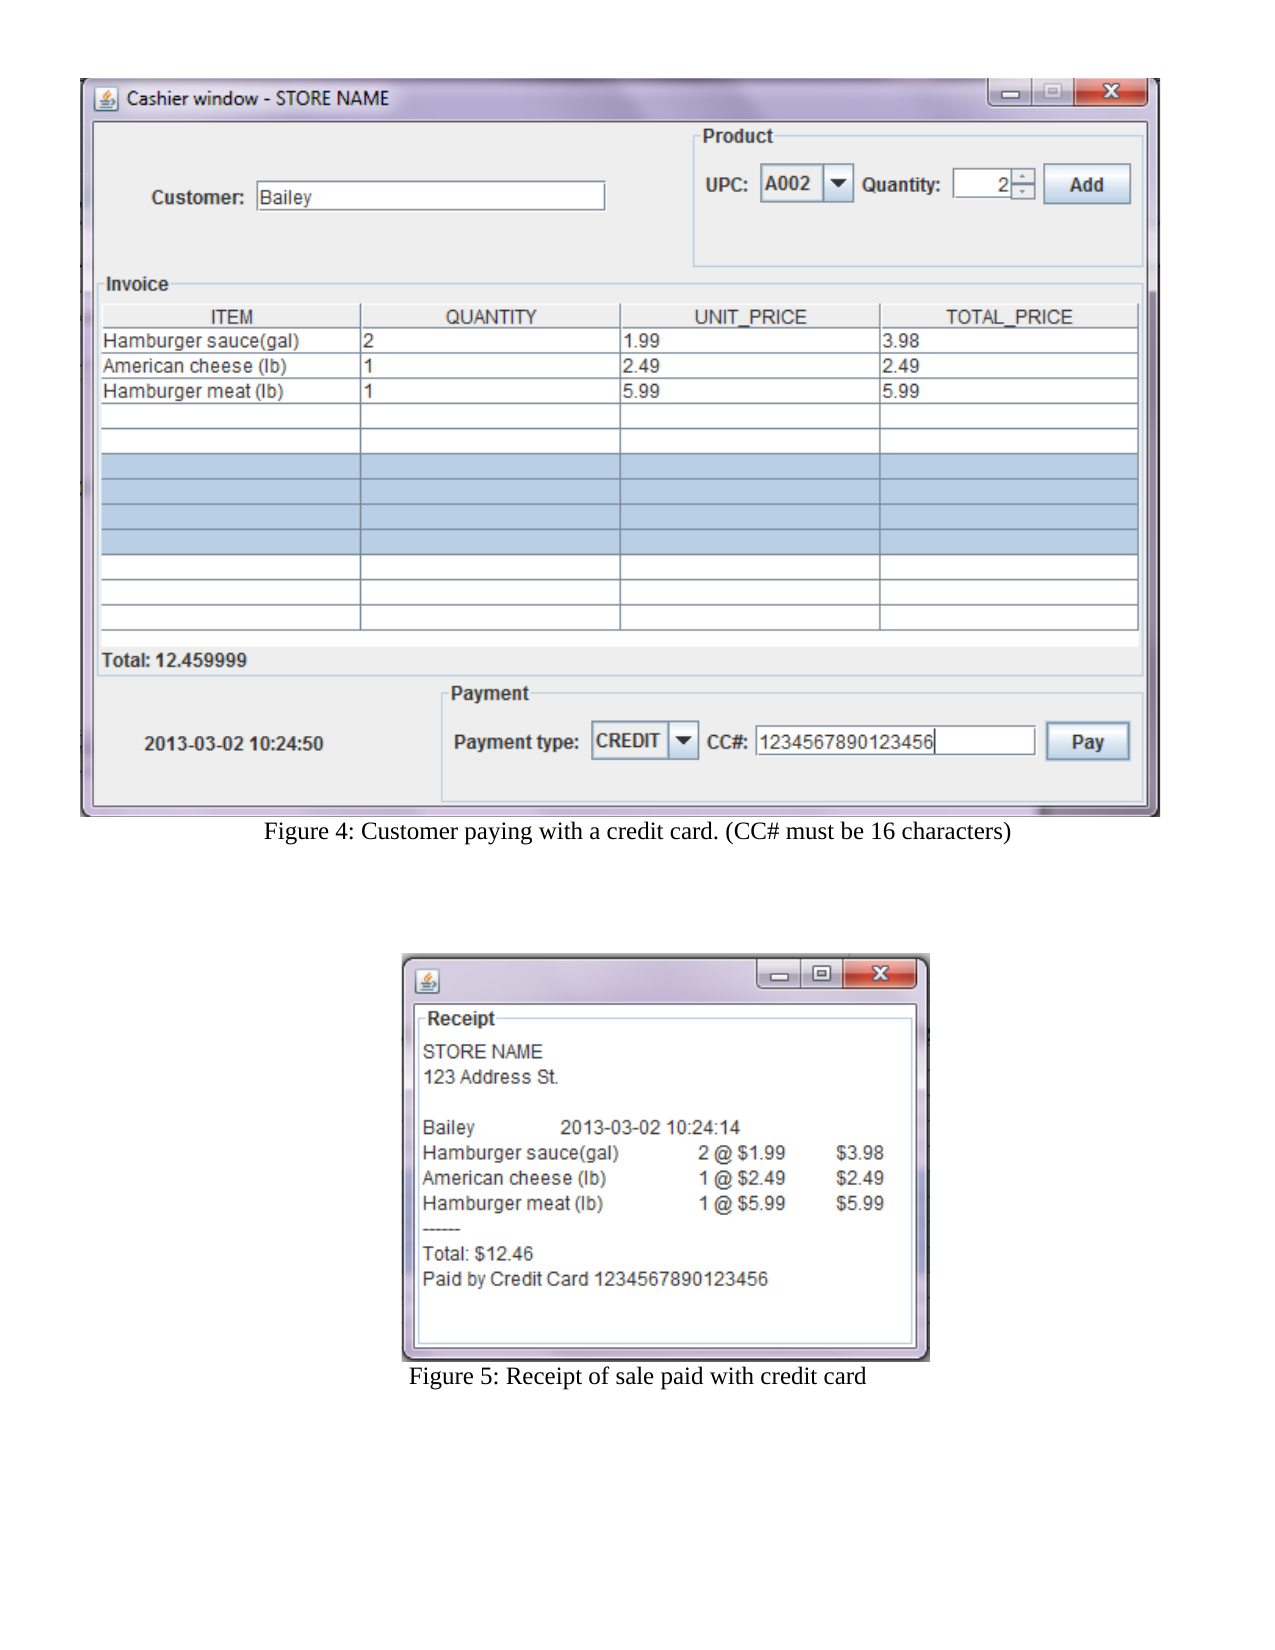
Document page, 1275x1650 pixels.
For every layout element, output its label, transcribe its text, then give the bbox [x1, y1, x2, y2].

text Figure 4: Customer paying with a credit card. (CC# must be 16 characters) [118, 817, 1157, 845]
text Figure 5: Receipt of sale paid with credit card [118, 931, 1157, 1390]
